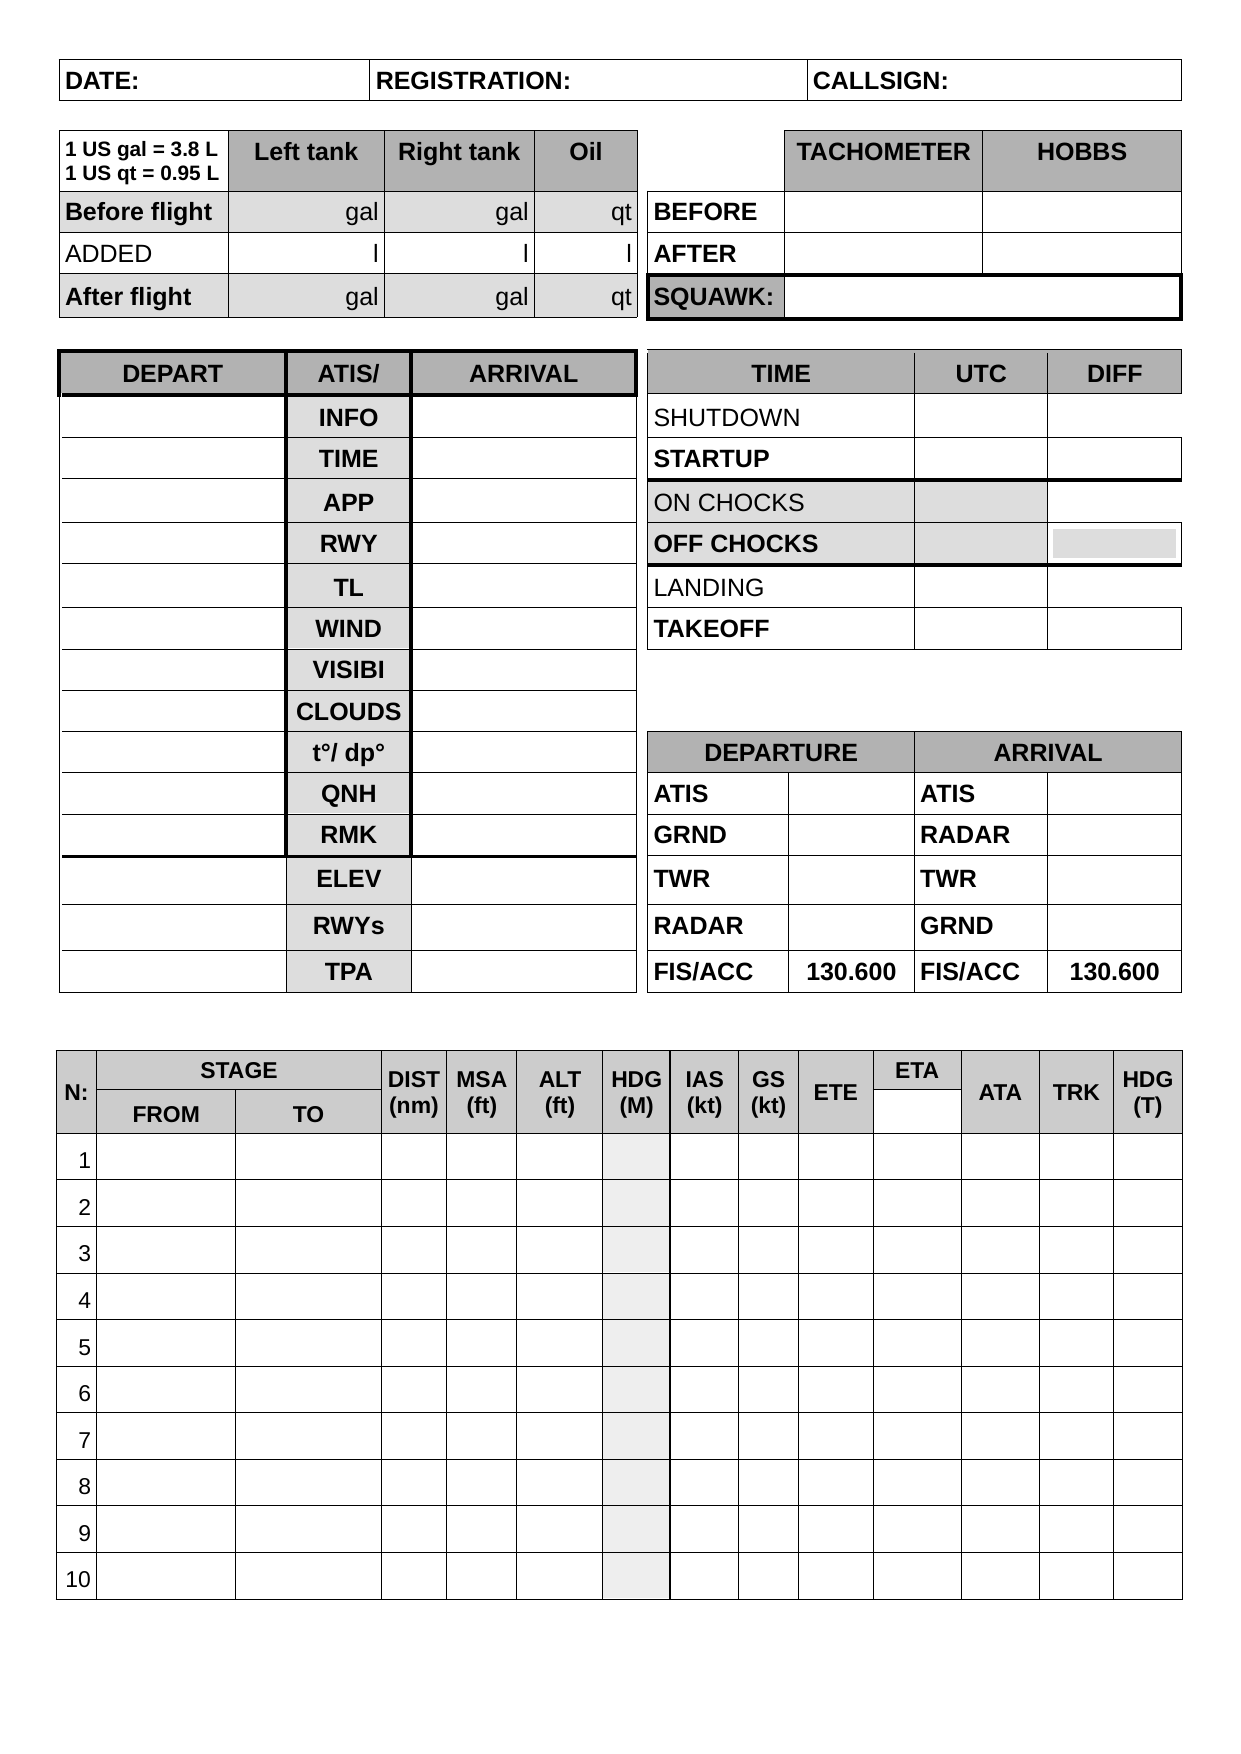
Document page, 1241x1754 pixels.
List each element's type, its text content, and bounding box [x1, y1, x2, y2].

table_cell [1048, 815, 1181, 855]
table_cell l [385, 233, 534, 273]
table_header HOBBS [983, 131, 1181, 191]
table_header TIME [648, 350, 914, 393]
table_cell [671, 1180, 738, 1226]
table_cell [789, 856, 914, 904]
table_cell [236, 1553, 381, 1598]
table_cell [799, 1553, 873, 1598]
table_cell t°/ dp° [288, 732, 409, 772]
table_cell [1048, 856, 1181, 904]
table_cell [60, 904, 286, 950]
table_cell [517, 1460, 602, 1505]
table_cell qt [535, 192, 637, 232]
table_cell [799, 1413, 873, 1459]
table_header DEPART [61, 353, 284, 393]
table_cell [874, 1134, 961, 1179]
table_cell [962, 1320, 1039, 1366]
table_cell [799, 1274, 873, 1319]
table_cell [671, 1553, 738, 1598]
table_cell RWY [288, 523, 409, 563]
table_cell [1048, 608, 1181, 648]
table_cell [236, 1134, 381, 1179]
table_cell [788, 650, 914, 690]
table_cell [236, 1320, 381, 1366]
table_cell [60, 772, 284, 813]
table_cell [447, 1320, 516, 1366]
table_cell [97, 1367, 235, 1412]
table_cell [413, 650, 636, 690]
table_cell TO [236, 1090, 381, 1133]
table_cell 6 [57, 1367, 96, 1412]
table_cell [962, 1506, 1039, 1552]
table_cell [637, 814, 647, 855]
table_cell [97, 1227, 235, 1272]
table_cell [236, 1460, 381, 1505]
table_cell 2 [57, 1180, 96, 1226]
table_cell [1114, 1506, 1182, 1552]
table_cell [785, 277, 1179, 317]
table_cell [637, 522, 647, 563]
table_cell qt [535, 274, 637, 317]
table_cell [648, 690, 914, 731]
table_cell FROM [97, 1090, 235, 1133]
table_header DIST (nm) [382, 1051, 446, 1133]
table_cell [874, 1460, 961, 1505]
table_header 1 US gal = 3.8 L 1 US qt = 0.95 L [60, 131, 228, 191]
table_cell [739, 1506, 798, 1552]
table_header ETE [799, 1051, 873, 1133]
table_cell RADAR [915, 815, 1047, 855]
table_cell [874, 1553, 961, 1598]
table_cell INFO [288, 397, 409, 437]
table_cell [648, 650, 788, 690]
table_cell [60, 649, 284, 690]
table_cell [914, 690, 1181, 731]
table_cell [739, 1413, 798, 1459]
table_header ARRIVAL [413, 353, 634, 393]
table_cell [739, 1180, 798, 1226]
table_cell gal [229, 274, 384, 317]
table_cell [671, 1227, 738, 1272]
table_cell ELEV [287, 858, 411, 904]
table_cell [60, 855, 286, 904]
table_cell [874, 1180, 961, 1226]
table_cell [1040, 1274, 1113, 1319]
table_cell TWR [648, 856, 788, 904]
table_cell TIME [288, 438, 409, 478]
table_header Left tank [229, 131, 384, 191]
table_cell [799, 1227, 873, 1272]
table_header ALT (ft) [517, 1051, 602, 1133]
table_cell [1114, 1460, 1182, 1505]
table_cell STARTUP [648, 438, 914, 478]
table_cell [637, 478, 647, 522]
table_header STAGE [97, 1051, 381, 1089]
table_cell [97, 1553, 235, 1598]
table_cell [874, 1367, 961, 1412]
table_cell [517, 1553, 602, 1598]
table_cell [1114, 1274, 1182, 1319]
table_cell LANDING [648, 567, 914, 607]
table_cell [799, 1180, 873, 1226]
table_cell [1114, 1413, 1182, 1459]
table_cell [413, 564, 636, 607]
table_cell ATIS [648, 773, 788, 813]
table_cell [60, 607, 284, 648]
table_cell [637, 607, 647, 648]
table_cell [638, 273, 646, 317]
table_cell gal [385, 192, 534, 232]
table_header CALLSIGN: [808, 60, 1181, 100]
table_cell [915, 608, 1047, 648]
table_header [638, 349, 648, 393]
table_cell [962, 1367, 1039, 1412]
table_cell 130.600 [789, 951, 914, 992]
table_cell [447, 1274, 516, 1319]
table_cell [413, 691, 636, 731]
table_cell [413, 732, 636, 772]
table_cell [236, 1367, 381, 1412]
table_cell [413, 397, 636, 437]
table_cell [603, 1506, 669, 1552]
table_cell [517, 1134, 602, 1179]
table_cell [517, 1506, 602, 1552]
table_cell [799, 1320, 873, 1366]
table_cell [739, 1460, 798, 1505]
table_cell [799, 1367, 873, 1412]
table_cell [1040, 1134, 1113, 1179]
table_header HDG (T) [1114, 1051, 1182, 1133]
table_cell [799, 1134, 873, 1179]
table_header ATIS/ [288, 353, 409, 393]
table_cell [739, 1134, 798, 1179]
table_cell [962, 1274, 1039, 1319]
table_cell l [535, 233, 637, 273]
table_cell RMK [288, 815, 409, 855]
table_cell [382, 1460, 446, 1505]
table_cell [603, 1180, 669, 1226]
table_cell RADAR [648, 905, 788, 950]
table_cell FIS/ACC [648, 951, 788, 992]
table_cell [637, 690, 648, 731]
table_cell [603, 1367, 669, 1412]
table_cell [1048, 567, 1181, 607]
table_cell [236, 1227, 381, 1272]
table_cell 7 [57, 1413, 96, 1459]
table_cell ATIS [915, 773, 1047, 813]
table_cell [1114, 1553, 1182, 1598]
table_cell [447, 1180, 516, 1226]
table_cell [60, 690, 284, 731]
table_cell CLOUDS [288, 691, 409, 731]
table_cell 8 [57, 1460, 96, 1505]
table_cell [97, 1134, 235, 1179]
table_cell [638, 232, 647, 273]
table_cell [671, 1413, 738, 1459]
table_cell [915, 438, 1047, 478]
table_cell [97, 1413, 235, 1459]
table_header DATE: [60, 60, 369, 100]
table_cell [671, 1460, 738, 1505]
table_header GS (kt) [739, 1051, 798, 1133]
table_cell [603, 1134, 669, 1179]
table_cell [1040, 1506, 1113, 1552]
table_cell [447, 1367, 516, 1412]
table_cell [874, 1274, 961, 1319]
table_cell [517, 1227, 602, 1272]
table_cell [1048, 438, 1181, 478]
table_cell [60, 950, 286, 992]
table_header ATA [962, 1051, 1039, 1133]
table_cell [1040, 1553, 1113, 1598]
table_header Right tank [385, 131, 534, 191]
table_cell [382, 1367, 446, 1412]
table_cell [962, 1553, 1039, 1598]
table_cell [874, 1227, 961, 1272]
table_cell [1040, 1367, 1113, 1412]
table_cell DEPARTURE [648, 732, 914, 772]
table_header UTC [914, 350, 1048, 393]
table_cell [637, 649, 648, 690]
table_cell [637, 855, 647, 904]
table_cell [382, 1413, 446, 1459]
table_cell BEFORE [648, 192, 784, 232]
table_cell [962, 1413, 1039, 1459]
table_cell [739, 1320, 798, 1366]
table_cell [517, 1180, 602, 1226]
table_cell [874, 1090, 961, 1133]
table_cell [236, 1274, 381, 1319]
table_cell [517, 1320, 602, 1366]
table_cell [671, 1506, 738, 1552]
table_cell [97, 1506, 235, 1552]
table_cell VISIBI [288, 650, 409, 690]
table_cell 3 [57, 1227, 96, 1272]
table_cell 10 [57, 1553, 96, 1598]
table_cell [983, 233, 1181, 273]
table_cell [413, 773, 636, 813]
table_cell l [229, 233, 384, 273]
table_header ETA [874, 1051, 961, 1089]
table_cell APP [288, 479, 409, 522]
table_cell SHUTDOWN [648, 394, 914, 437]
table_cell [413, 479, 636, 522]
table_cell [799, 1460, 873, 1505]
table_cell [983, 192, 1181, 232]
table_cell [60, 522, 284, 563]
table_cell gal [229, 192, 384, 232]
table_header TRK [1040, 1051, 1113, 1133]
table_cell [874, 1506, 961, 1552]
table_cell [97, 1460, 235, 1505]
table_cell [1040, 1413, 1113, 1459]
table_cell [1048, 773, 1181, 813]
table_cell [1114, 1367, 1182, 1412]
table_cell [447, 1413, 516, 1459]
table_header DIFF [1048, 350, 1181, 393]
table_cell [1114, 1227, 1182, 1272]
table_cell [413, 608, 636, 648]
table_cell [874, 1413, 961, 1459]
table_cell [382, 1134, 446, 1179]
table_cell ADDED [60, 233, 228, 273]
table_cell TL [288, 564, 409, 607]
table_cell [603, 1553, 669, 1598]
table_cell [382, 1320, 446, 1366]
table_cell [785, 233, 982, 273]
table_header IAS (kt) [671, 1051, 738, 1133]
table_cell OFF CHOCKS [648, 523, 914, 563]
table_cell [413, 438, 636, 478]
table_cell [789, 773, 914, 813]
table_header HDG (M) [603, 1051, 669, 1133]
table_cell GRND [648, 815, 788, 855]
table_cell TWR [915, 856, 1047, 904]
table_cell [447, 1506, 516, 1552]
table_cell [382, 1227, 446, 1272]
table_cell [915, 567, 1047, 607]
table_header Oil [535, 131, 637, 191]
table_cell [412, 858, 636, 904]
table_header [648, 130, 784, 191]
table_cell 130.600 [1048, 951, 1181, 992]
table_cell [637, 731, 647, 772]
table_cell [60, 563, 284, 607]
table_cell [447, 1134, 516, 1179]
table_cell [60, 393, 284, 437]
table_cell [382, 1180, 446, 1226]
table_cell [517, 1413, 602, 1459]
table_cell [517, 1274, 602, 1319]
table_cell [874, 1320, 961, 1366]
table_cell [447, 1460, 516, 1505]
table_cell ARRIVAL [915, 732, 1181, 772]
table_cell [962, 1180, 1039, 1226]
table_cell [962, 1227, 1039, 1272]
table_cell After flight [60, 274, 228, 317]
table_cell [799, 1506, 873, 1552]
table_cell [236, 1413, 381, 1459]
table_cell [1048, 523, 1181, 563]
table_cell [671, 1134, 738, 1179]
table_cell [637, 393, 647, 437]
table_cell [447, 1553, 516, 1598]
table_cell [1048, 482, 1181, 522]
table_cell [1114, 1320, 1182, 1366]
table_cell [671, 1320, 738, 1366]
table_cell [671, 1367, 738, 1412]
table_cell [236, 1506, 381, 1552]
table_cell [1048, 905, 1181, 950]
table_cell [236, 1180, 381, 1226]
table_cell [603, 1460, 669, 1505]
table_cell [638, 191, 647, 232]
table_cell [97, 1274, 235, 1319]
table_cell [60, 814, 284, 855]
table_cell [382, 1274, 446, 1319]
table_header [638, 130, 648, 191]
table_cell 4 [57, 1274, 96, 1319]
table_cell gal [385, 274, 534, 317]
table_header N: [57, 1051, 96, 1133]
table_cell [789, 905, 914, 950]
table_cell [785, 192, 982, 232]
table_cell [962, 1134, 1039, 1179]
table_cell [60, 731, 284, 772]
table_cell [97, 1320, 235, 1366]
table_cell [1048, 394, 1181, 437]
table_cell GRND [915, 905, 1047, 950]
table_cell [637, 563, 647, 607]
table_cell TPA [287, 951, 411, 992]
table_cell [739, 1274, 798, 1319]
table_cell [1040, 1180, 1113, 1226]
table_cell WIND [288, 608, 409, 648]
table_cell [637, 437, 647, 478]
table_cell [1040, 1227, 1113, 1272]
table_cell TAKEOFF [648, 608, 914, 648]
table_cell [915, 394, 1047, 437]
table_cell RWYs [287, 905, 411, 950]
table_header TACHOMETER [785, 131, 982, 191]
table_cell [413, 815, 636, 855]
table_cell 9 [57, 1506, 96, 1552]
table_cell [1114, 1134, 1182, 1179]
table_cell AFTER [648, 233, 784, 273]
table_cell [603, 1274, 669, 1319]
table_cell [382, 1553, 446, 1598]
table_cell [1048, 650, 1181, 690]
table_cell [413, 523, 636, 563]
table_cell 1 [57, 1134, 96, 1179]
table_cell [412, 951, 636, 992]
table_cell Before flight [60, 192, 228, 232]
table_cell [60, 437, 284, 478]
table_cell [382, 1506, 446, 1552]
table_cell [60, 478, 284, 522]
table_cell 5 [57, 1320, 96, 1366]
table_cell [789, 815, 914, 855]
table_cell ON CHOCKS [648, 482, 914, 522]
table_cell [914, 650, 1048, 690]
table_cell [637, 904, 647, 950]
table_cell [637, 772, 647, 813]
table_cell [1040, 1460, 1113, 1505]
table_header REGISTRATION: [370, 60, 807, 100]
table_cell SQUAWK: [650, 277, 784, 317]
table_cell [739, 1367, 798, 1412]
table_cell [915, 523, 1047, 563]
table_cell [603, 1413, 669, 1459]
table_cell [447, 1227, 516, 1272]
table_cell [412, 905, 636, 950]
table_cell [739, 1227, 798, 1272]
table_cell [637, 950, 647, 992]
table_cell [671, 1274, 738, 1319]
table_cell [739, 1553, 798, 1598]
table_cell [603, 1320, 669, 1366]
table_cell [962, 1460, 1039, 1505]
table_cell QNH [288, 773, 409, 813]
table_cell FIS/ACC [915, 951, 1047, 992]
table_header MSA (ft) [447, 1051, 516, 1133]
table_cell [603, 1227, 669, 1272]
table_cell [97, 1180, 235, 1226]
table_cell [517, 1367, 602, 1412]
table_cell [1040, 1320, 1113, 1366]
table_cell [915, 482, 1047, 522]
table_cell [1114, 1180, 1182, 1226]
